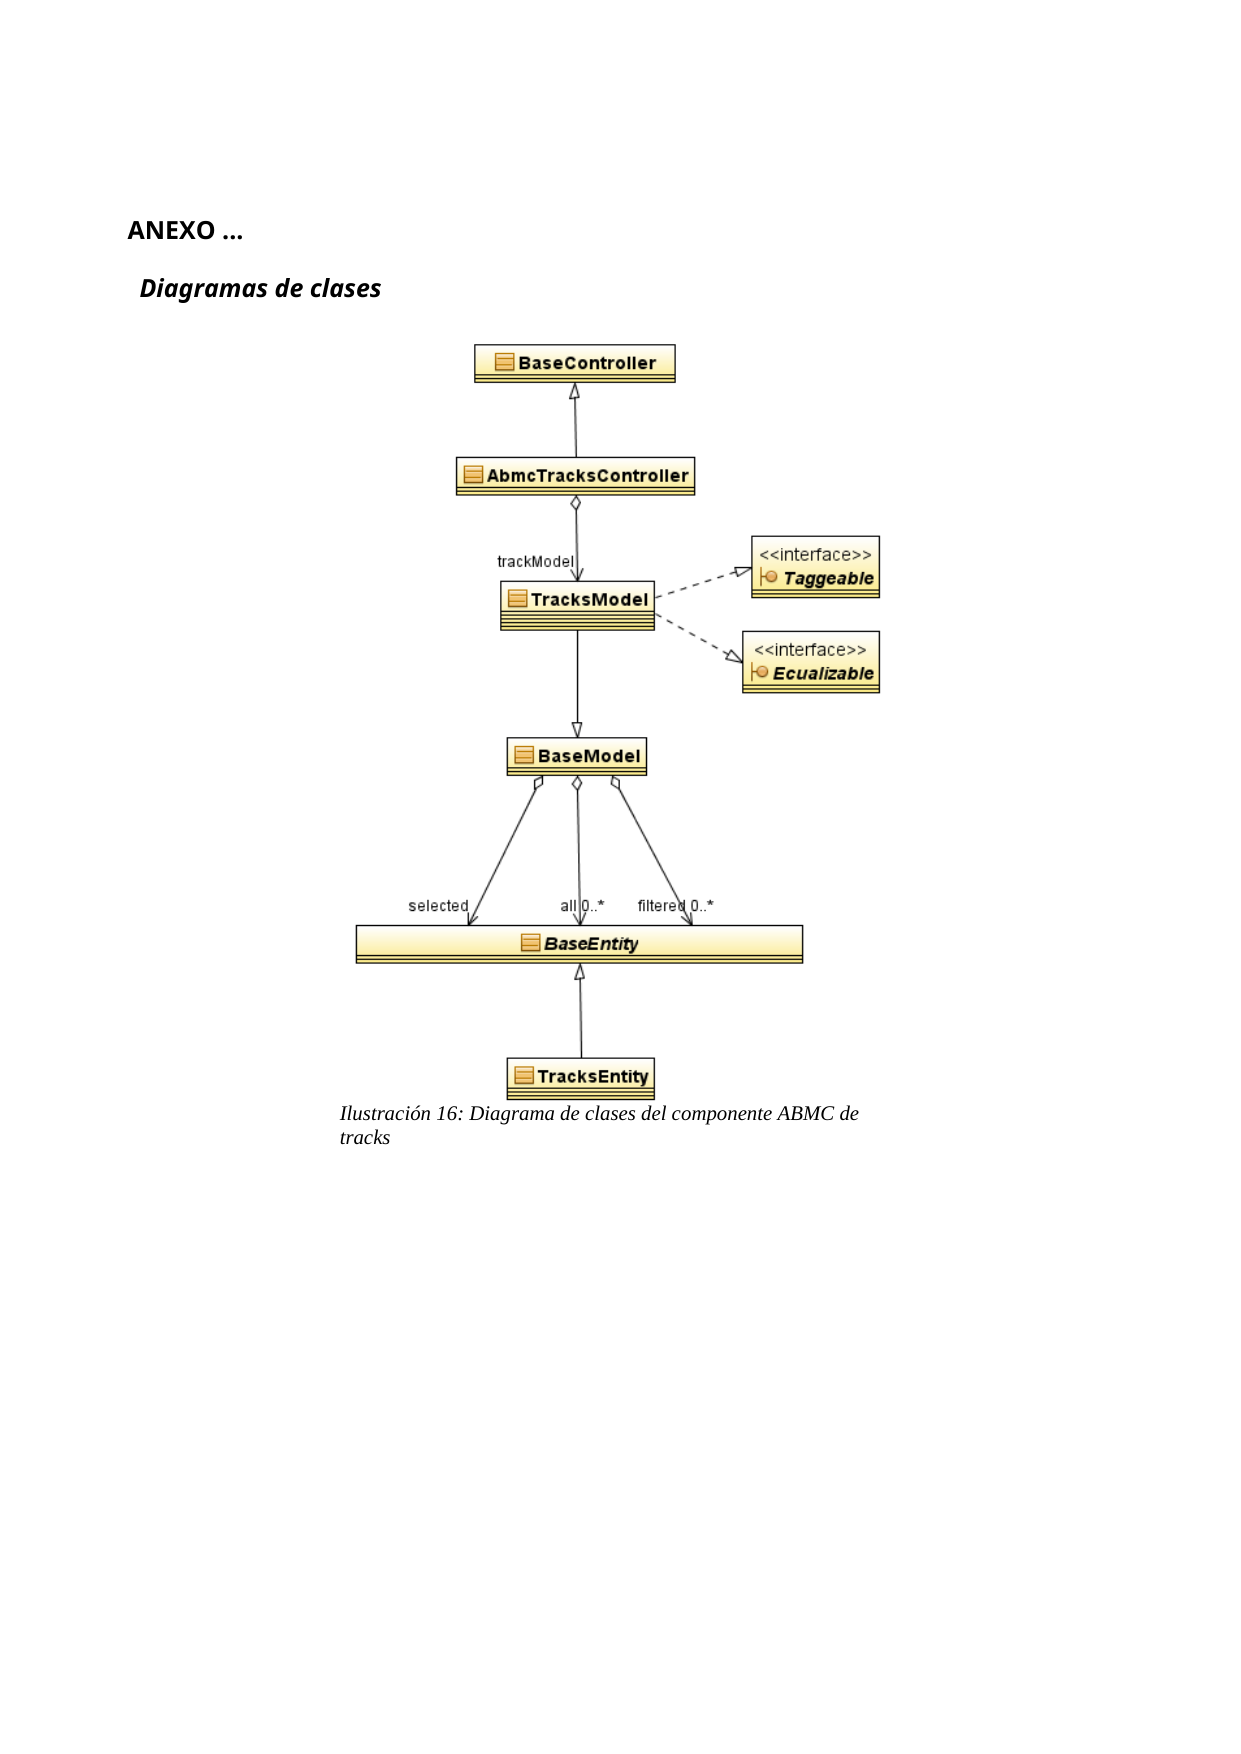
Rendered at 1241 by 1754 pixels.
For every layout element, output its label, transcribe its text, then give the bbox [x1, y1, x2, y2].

text Ilustración 16: Diagrama de clases del componente ABMC de tracks [392, 1101, 901, 1149]
subtitle ANEXO ... [243, 213, 1113, 247]
subtitle Diagramas de clases [384, 270, 1122, 304]
